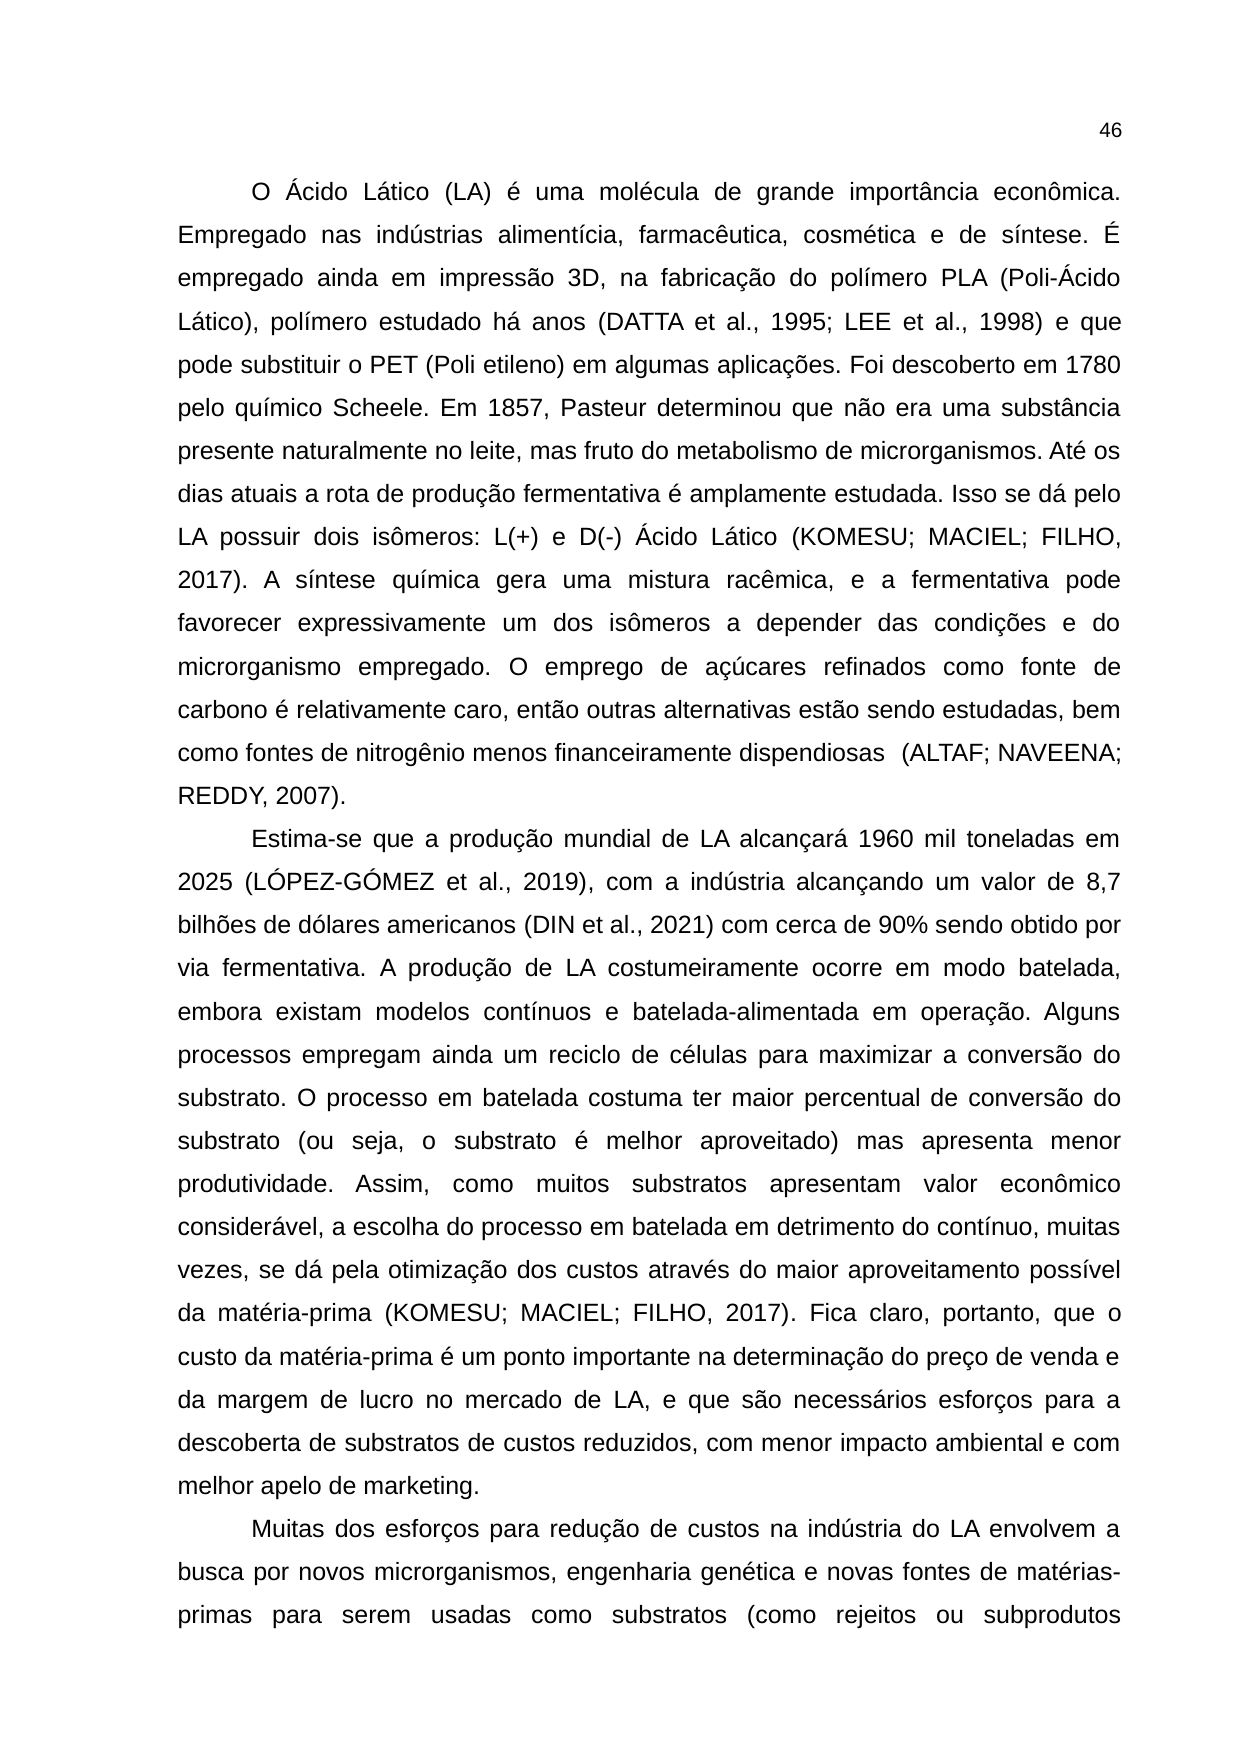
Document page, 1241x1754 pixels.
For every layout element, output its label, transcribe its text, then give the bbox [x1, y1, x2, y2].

text Muitas dos esforços para redução de custos na indústria do LA envolvem a busca por novos microrganismos, engenharia genética e novas fontes de matérias-primas para serem usadas como substratos (como rejeitos ou subprodutos [177, 1514, 1122, 1629]
text O Ácido Lático (LA) é uma molécula de grande importância econômica. Empregado nas indústrias alimentícia, farmacêutica, cosmética e de síntese. É empregado ainda em impressão 3D, na fabricação do polímero PLA (Poli-Ácido Lático), polímero estudado há anos (DATTA et al., 1995; LEE et al., 1998) e que pode substituir o PET (Poli etileno) em algumas aplicações. Foi descoberto em 1780 pelo químico Scheele. Em 1857, Pasteur determinou que não era uma substância presente naturalmente no leite, mas fruto do metabolismo de microrganismos. Até os dias atuais a rota de produção fermentativa é amplamente estudada. Isso se dá pelo LA possuir dois isômeros: L(+) e D(-) Ácido Lático (KOMESU; MACIEL; FILHO, 2017). A síntese química gera uma mistura racêmica, e a fermentativa pode favorecer expressivamente um dos isômeros a depender das condições e do microrganismo empregado. O emprego de açúcares refinados como fonte de carbono é relativamente caro, então outras alternativas estão sendo estudadas, bem como fontes de nitrogênio menos financeiramente dispendiosas (ALTAF; NAVEENA; REDDY, 2007). [177, 177, 1122, 809]
text Estima-se que a produção mundial de LA alcançará 1960 mil toneladas em 2025 (LÓPEZ-GÓMEZ et al., 2019), com a indústria alcançando um valor de 8,7 bilhões de dólares americanos (DIN et al., 2021) com cerca de 90% sendo obtido por via fermentativa. A produção de LA costumeiramente ocorre em modo batelada, embora existam modelos contínuos e batelada-alimentada em operação. Alguns processos empregam ainda um reciclo de células para maximizar a conversão do substrato. O processo em batelada costuma ter maior percentual de conversão do substrato (ou seja, o substrato é melhor aproveitado) mas apresenta menor produtividade. Assim, como muitos substratos apresentam valor econômico considerável, a escolha do processo em batelada em detrimento do contínuo, muitas vezes, se dá pela otimização dos custos através do maior aproveitamento possível da matéria-prima (KOMESU; MACIEL; FILHO, 2017). Fica claro, portanto, que o custo da matéria-prima é um ponto importante na determinação do preço de venda e da margem de lucro no mercado de LA, e que são necessários esforços para a descoberta de substratos de custos reduzidos, com menor impacto ambiental e com melhor apelo de marketing. [177, 824, 1122, 1499]
